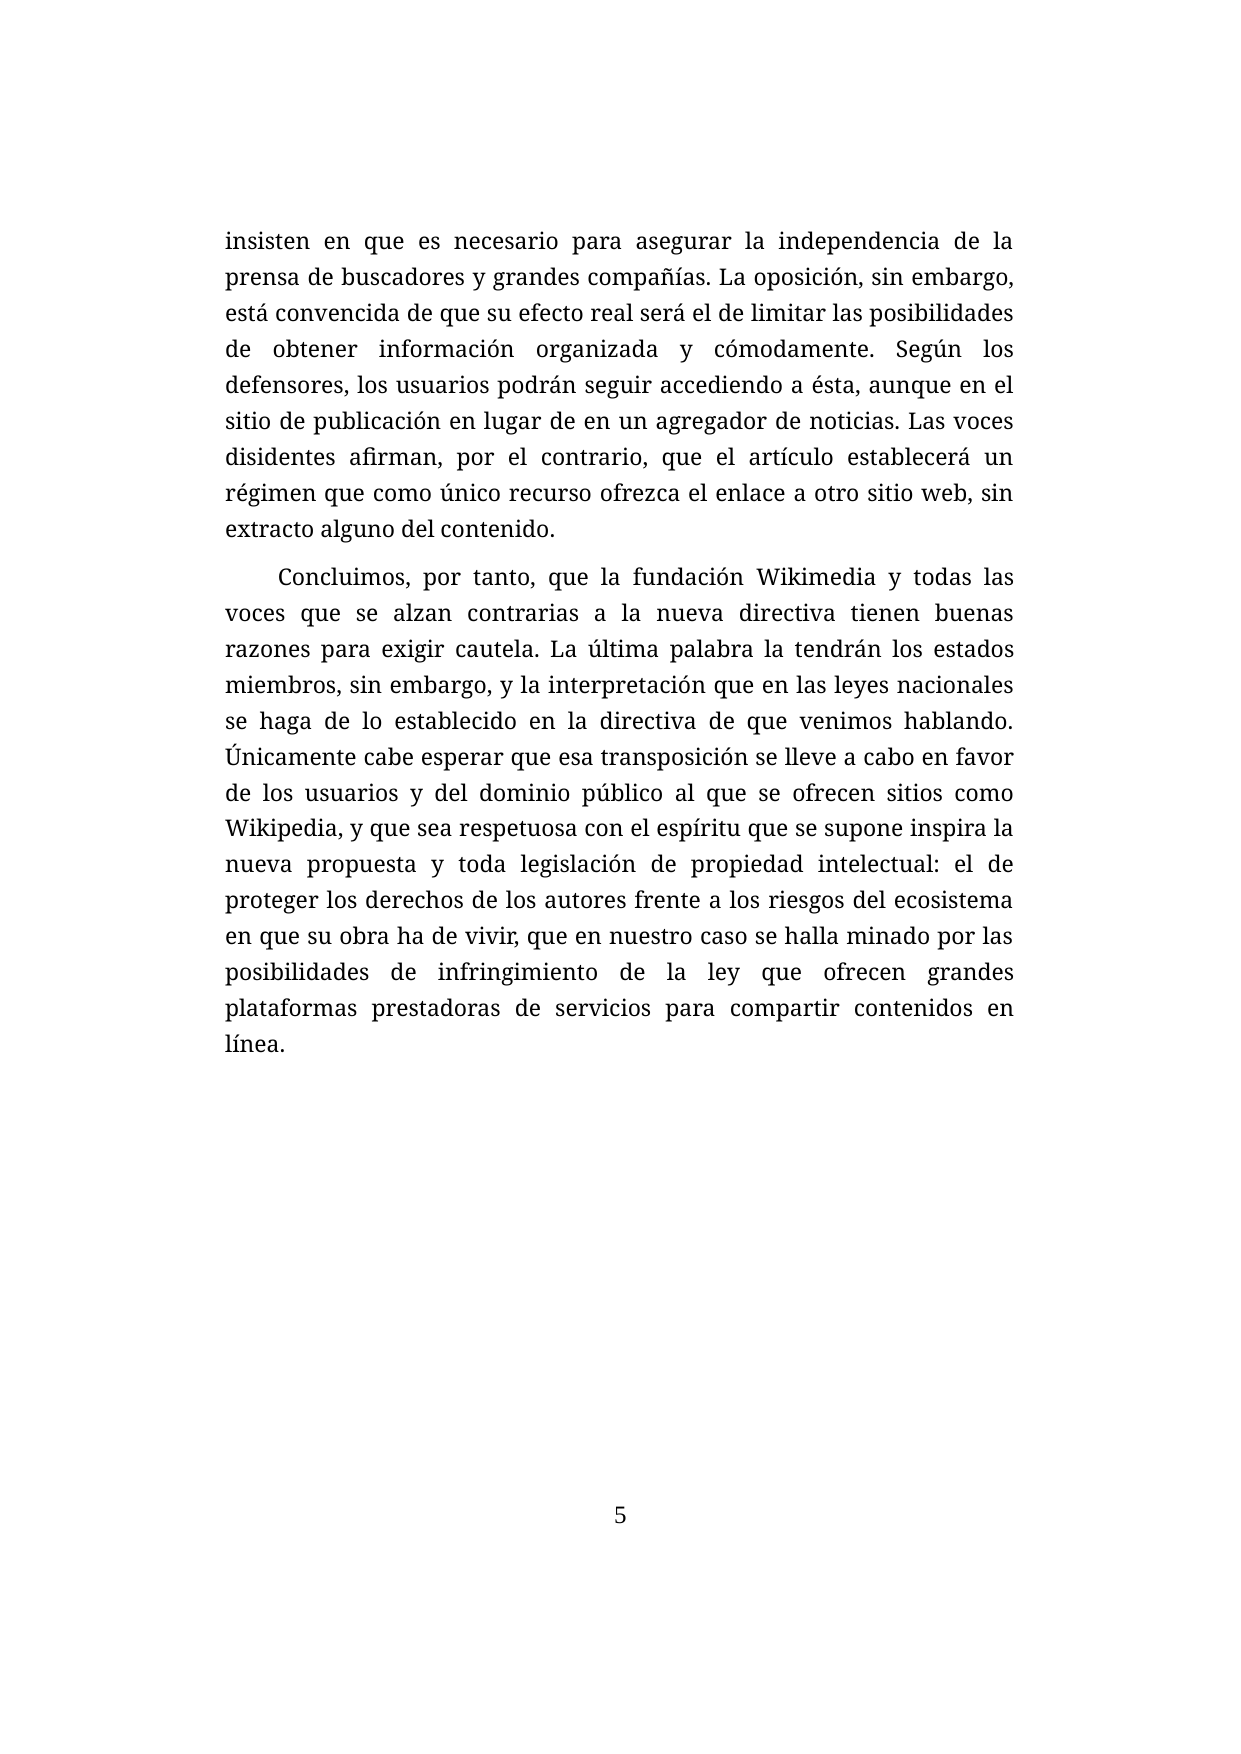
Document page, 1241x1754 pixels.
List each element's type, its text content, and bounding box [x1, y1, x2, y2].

text insisten en que es necesario para asegurar la independencia de la prensa de buscadores y grandes compañías. La oposición, sin embargo, está convencida de que su efecto real será el de limitar las posibilidades de obtener información organizada y cómodamente. Según los defensores, los usuarios podrán seguir accediendo a ésta, aunque en el sitio de publicación en lugar de en un agregador de noticias. Las voces disidentes afirman, por el contrario, que el artículo establecerá un régimen que como único recurso ofrezca el enlace a otro sitio web, sin extracto alguno del contenido. [225, 225, 1015, 544]
text Concluimos, por tanto, que la fundación Wikimedia y todas las voces que se alzan contrarias a la nueva directiva tienen buenas razones para exigir cautela. La última palabra la tendrán los estados miembros, sin embargo, y la interpretación que en las leyes nacionales se haga de lo establecido en la directiva de que venimos hablando. Únicamente cabe esperar que esa transposición se lleve a cabo en favor de los usuarios y del dominio público al que se ofrecen sitios como Wikipedia, y que sea respetuosa con el espíritu que se supone inspira la nueva propuesta y toda legislación de propiedad intelectual: el de proteger los derechos de los autores frente a los riesgos del ecosistema en que su obra ha de vivir, que en nuestro caso se halla minado por las posibilidades de infringimiento de la ley que ofrecen grandes plataformas prestadoras de servicios para compartir contenidos en línea. [225, 561, 1015, 1059]
